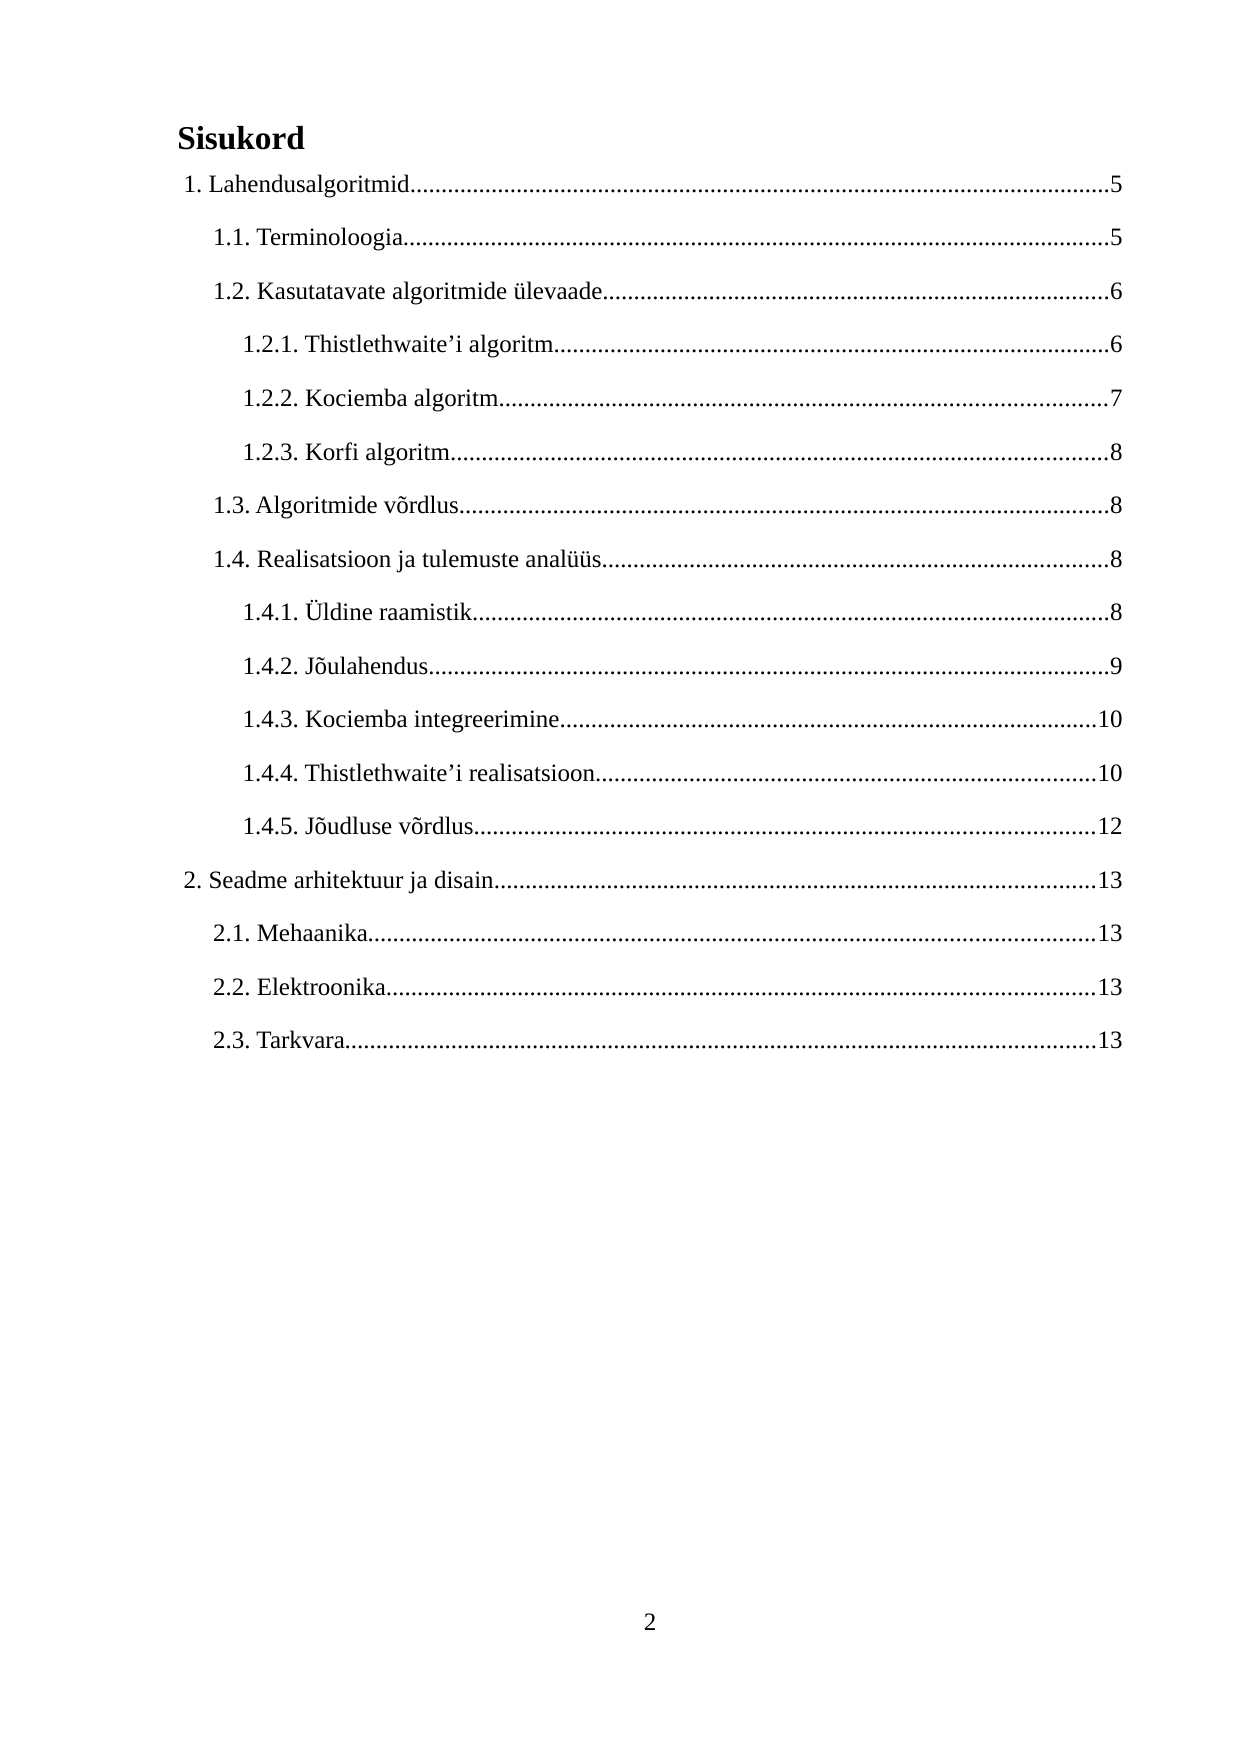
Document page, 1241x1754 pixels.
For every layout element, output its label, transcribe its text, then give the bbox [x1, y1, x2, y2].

text 1.2.2. Kociemba algoritm 7 [236, 383, 1122, 412]
text 1.4.4. Thistlethwaite’i realisatsioon 10 [236, 758, 1122, 787]
text 1.4.3. Kociemba integreerimine 10 [236, 704, 1122, 733]
text 2.1. Mehaanika 13 [207, 918, 1122, 947]
subtitle Sisukord [177, 118, 1122, 156]
text 1.2. Kasutatavate algoritmide ülevaade 6 [207, 276, 1122, 305]
text 1.4.5. Jõudluse võrdlus 12 [236, 811, 1122, 840]
text 2.2. Elektroonika 13 [207, 972, 1122, 1001]
text 1.4.2. Jõulahendus 9 [236, 651, 1122, 679]
text 1. Lahendusalgoritmid 5 [177, 169, 1122, 198]
text 2. Seadme arhitektuur ja disain 13 [177, 865, 1122, 894]
text 1.1. Terminoloogia 5 [207, 222, 1122, 251]
text 1.4.1. Üldine raamistik 8 [236, 597, 1122, 626]
text 2.3. Tarkvara 13 [207, 1026, 1122, 1054]
text 1.3. Algoritmide võrdlus 8 [207, 490, 1122, 519]
text 1.2.3. Korfi algoritm 8 [236, 437, 1122, 465]
text 1.4. Realisatsioon ja tulemuste analüüs 8 [207, 544, 1122, 572]
text 1.2.1. Thistlethwaite’i algoritm 6 [236, 329, 1122, 358]
